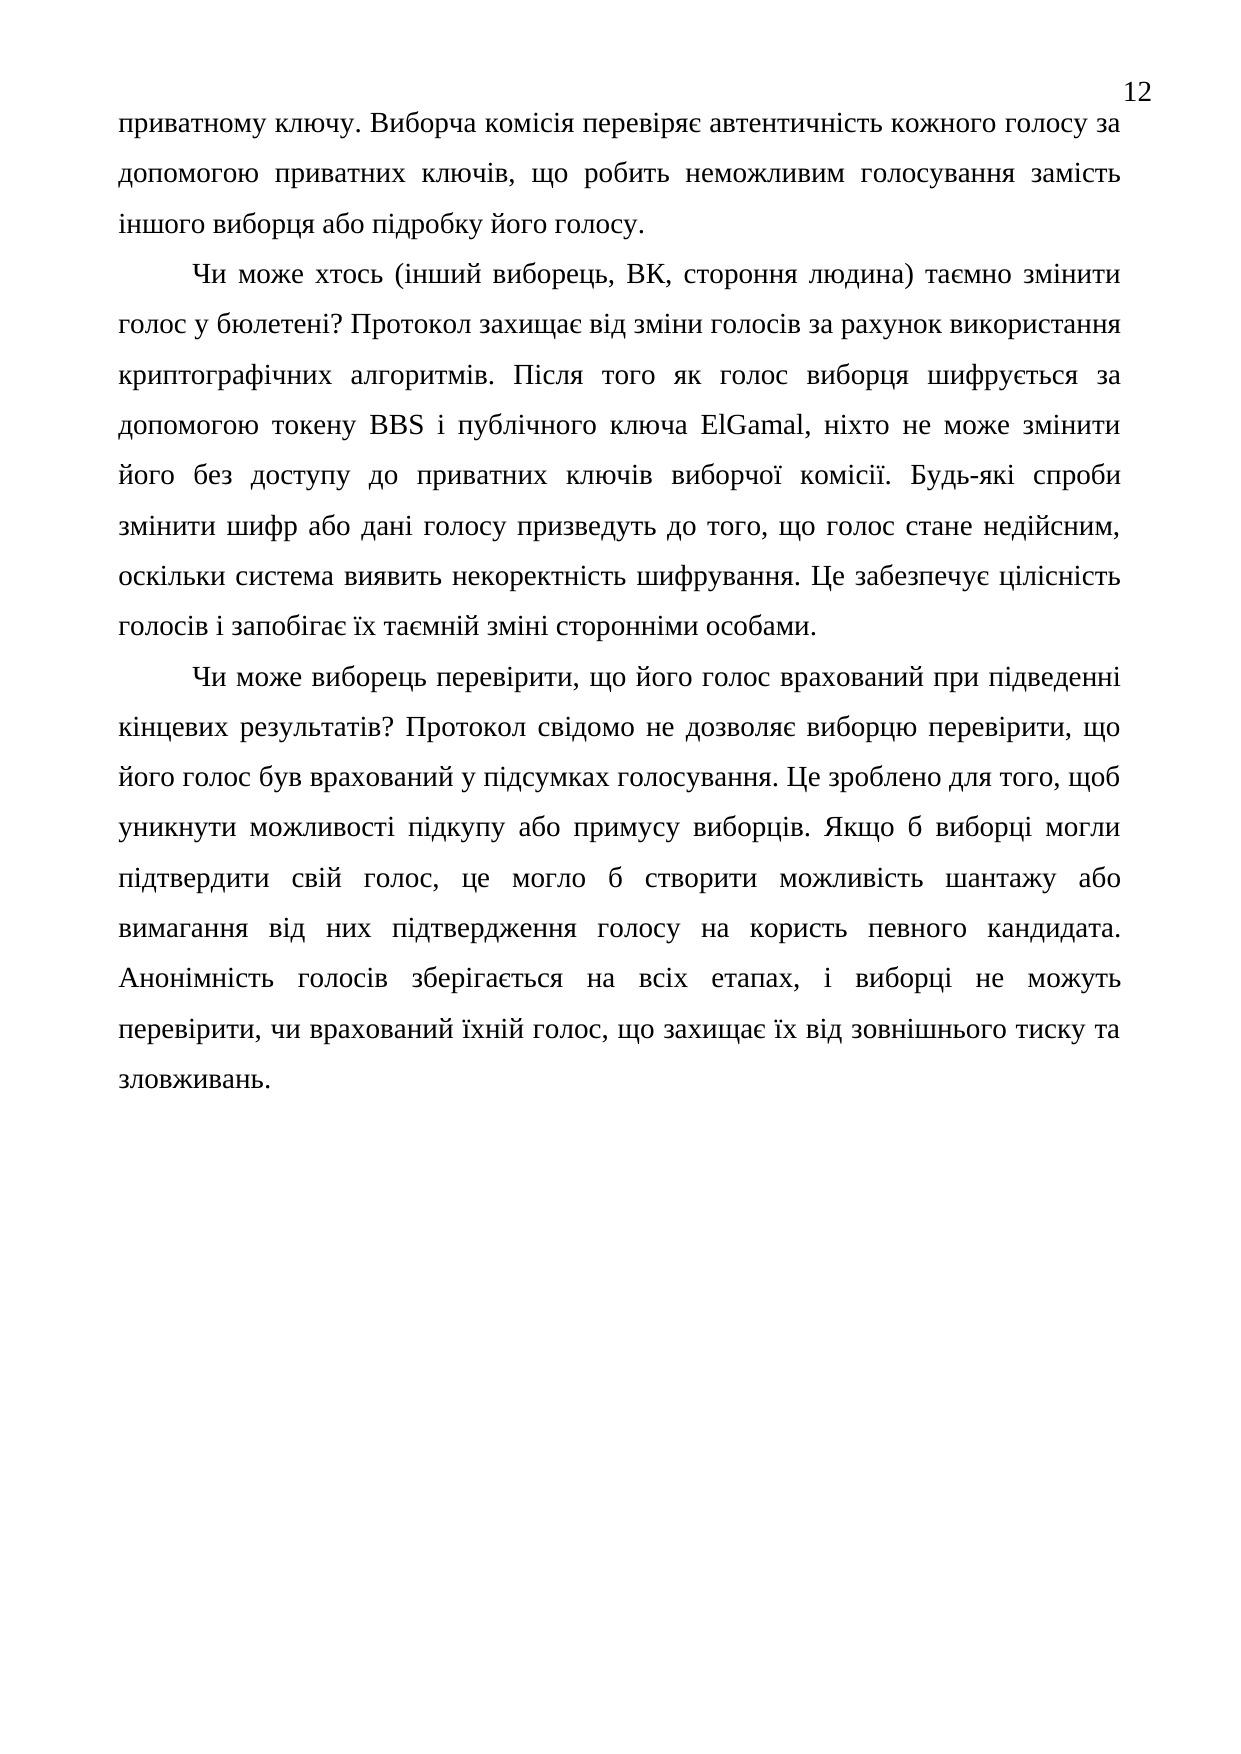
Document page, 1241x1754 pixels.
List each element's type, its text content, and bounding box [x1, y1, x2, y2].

text приватному ключу. Виборча комісія перевіряє автентичність кожного голосу за допомогою приватних ключів, що робить неможливим голосування замість іншого виборця або підробку його голосу. [118, 105, 1122, 239]
text Чи може хтось (інший виборець, ВК, стороння людина) таємно змінити голос у бюлетені? Протокол захищає від зміни голосів за рахунок використання криптографічних алгоритмів. Після того як голос виборця шифрується за допомогою токену BBS і публічного ключа ElGamal, ніхто не може змінити його без доступу до приватних ключів виборчої комісії. Будь-які спроби змінити шифр або дані голосу призведуть до того, що голос стане недійсним, оскільки система виявить некоректність шифрування. Це забезпечує цілісність голосів і запобігає їх таємній зміні сторонніми особами. [118, 256, 1122, 642]
text Чи може виборець перевірити, що його голос врахований при підведенні кінцевих результатів? Протокол свідомо не дозволяє виборцю перевірити, що його голос був врахований у підсумках голосування. Це зроблено для того, щоб уникнути можливості підкупу або примусу виборців. Якщо б виборці могли підтвердити свій голос, це могло б створити можливість шантажу або вимагання від них підтвердження голосу на користь певного кандидата. Анонімність голосів зберігається на всіх етапах, і виборці не можуть перевірити, чи врахований їхній голос, що захищає їх від зовнішнього тиску та зловживань. [118, 659, 1122, 1095]
